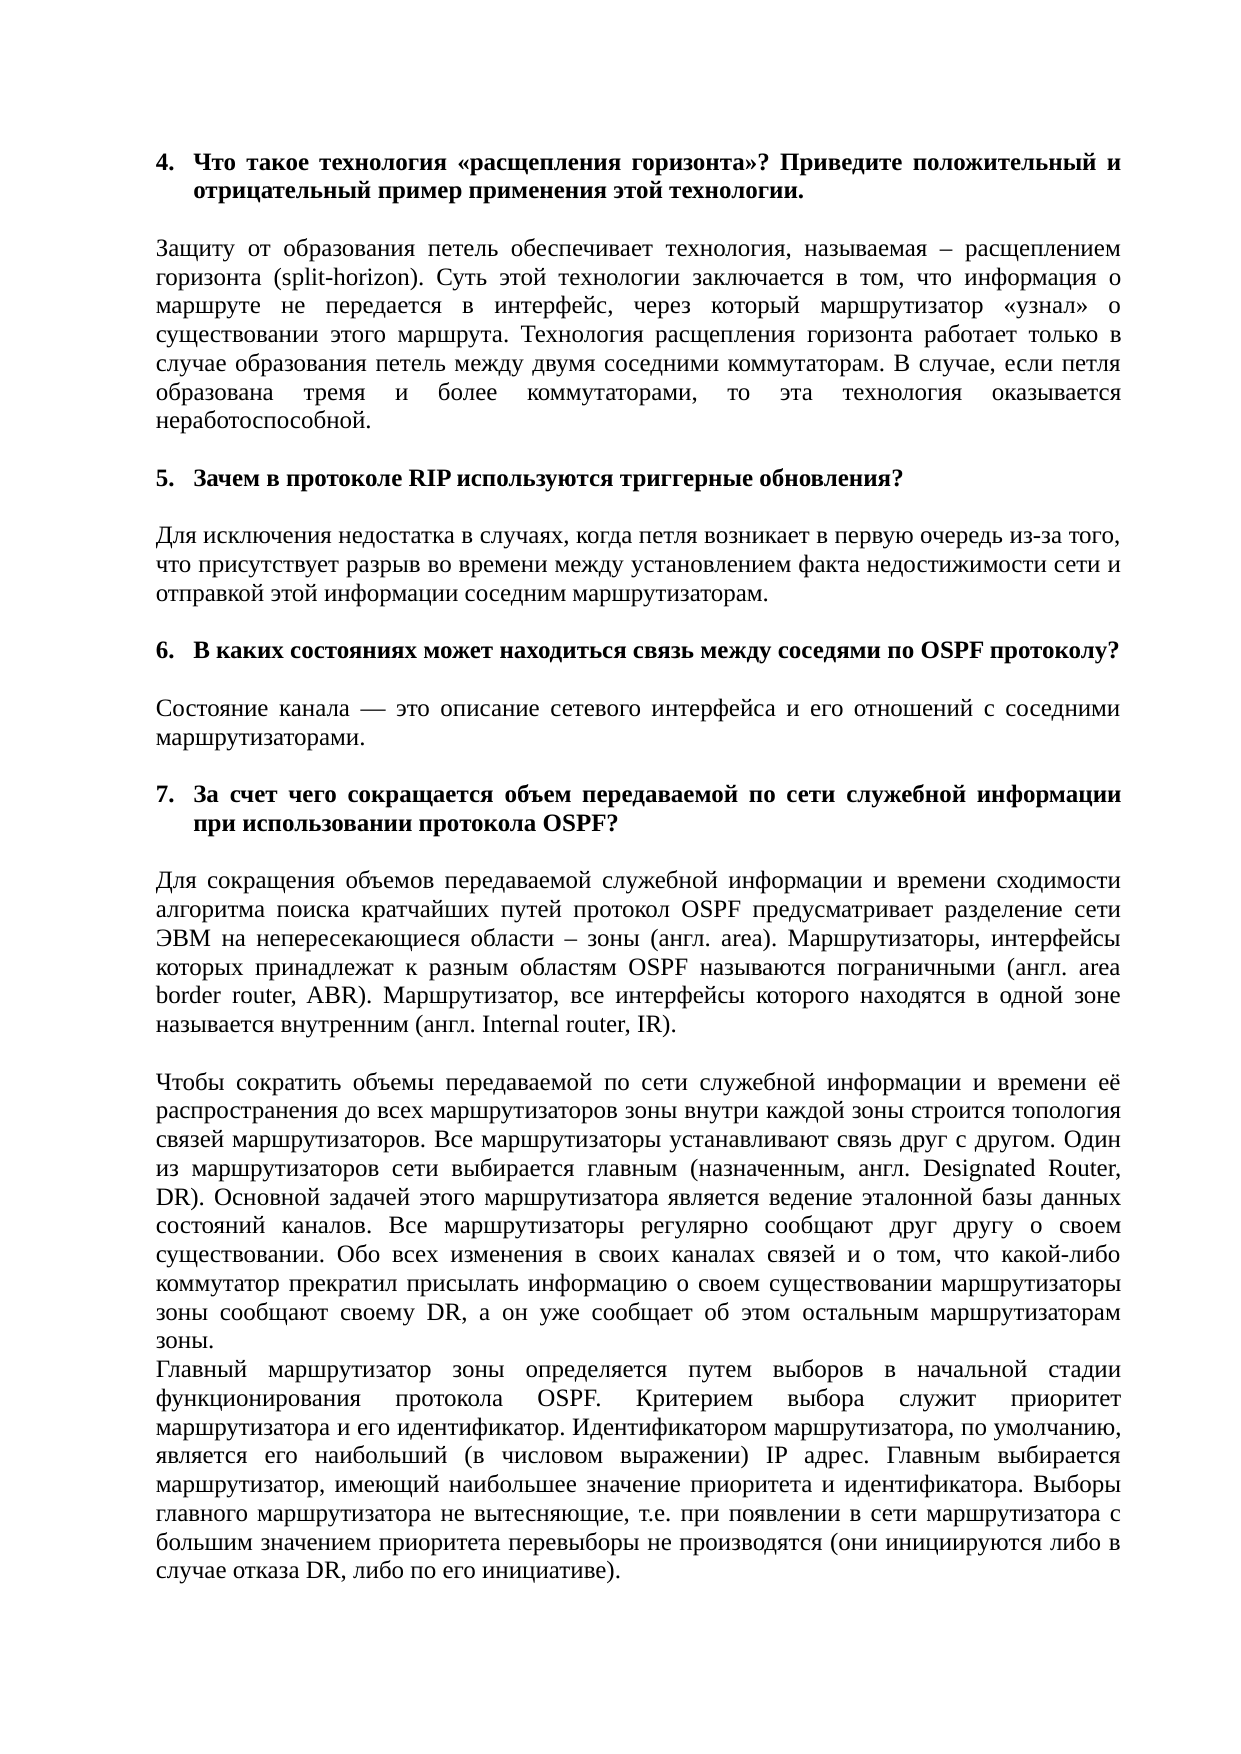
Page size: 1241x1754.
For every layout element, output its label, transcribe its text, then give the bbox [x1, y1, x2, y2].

list Что такое технология «расщепления горизонта»? Приведите положительный и отрицательный пример применения этой технологии. [156, 147, 1122, 204]
text Чтобы сократить объемы передаваемой по сети служебной информации и времени её распространения до всех маршрутизаторов зоны внутри каждой зоны строится топология связей маршрутизаторов. Все маршрутизаторы устанавливают связь друг с другом. Один из маршрутизаторов сети выбирается главным (назначенным, англ. Designated Router, DR). Основной задачей этого маршрутизатора является ведение эталонной базы данных состояний каналов. Все маршрутизаторы регулярно сообщают друг другу о своем существовании. Обо всех изменения в своих каналах связей и о том, что какой-либо коммутатор прекратил присылать информацию о своем существовании маршрутизаторы зоны сообщают своему DR, а он уже сообщает об этом остальным маршрутизаторам зоны. [156, 1067, 1122, 1354]
text Главный маршрутизатор зоны определяется путем выборов в начальной стадии функционирования протокола OSPF. Критерием выбора служит приоритет маршрутизатора и его идентификатор. Идентификатором маршрутизатора, по умолчанию, является его наибольший (в числовом выражении) IP адрес. Главным выбирается маршрутизатор, имеющий наибольшее значение приоритета и идентификатора. Выборы главного маршрутизатора не вытесняющие, т.е. при появлении в сети маршрутизатора с большим значением приоритета перевыборы не производятся (они инициируются либо в случае отказа DR, либо по его инициативе). [156, 1354, 1122, 1584]
list Зачем в протоколе RIP используются триггерные обновления? [156, 463, 1122, 492]
text Состояние канала — это описание сетевого интерфейса и его отношений с соседними маршрутизаторами. [156, 693, 1122, 751]
text Для исключения недостатка в случаях, когда петля возникает в первую очередь из-за того, что присутствует разрыв во времени между установлением факта недостижимости сети и отправкой этой информации соседним маршрутизаторам. [156, 521, 1122, 607]
list За счет чего сокращается объем передаваемой по сети служебной информации при использовании протокола OSPF? [156, 779, 1122, 837]
list В каких состояниях может находиться связь между соседями по OSPF протоколу? [156, 636, 1122, 664]
text Защиту от образования петель обеспечивает технология, называемая – расщеплением горизонта (split-horizon). Суть этой технологии заключается в том, что информация о маршруте не передается в интерфейс, через который маршрутизатор «узнал» о существовании этого маршрута. Технология расщепления горизонта работает только в случае образования петель между двумя соседними коммутаторам. В случае, если петля образована тремя и более коммутаторами, то эта технология оказывается неработоспособной. [156, 233, 1122, 434]
text Для сокращения объемов передаваемой служебной информации и времени сходимости алгоритма поиска кратчайших путей протокол OSPF предусматривает разделение сети ЭВМ на непересекающиеся области – зоны (англ. area). Маршрутизаторы, интерфейсы которых принадлежат к разным областям OSPF называются пограничными (англ. area border router, ABR). Маршрутизатор, все интерфейсы которого находятся в одной зоне называется внутренним (англ. Internal router, IR). [156, 866, 1122, 1038]
